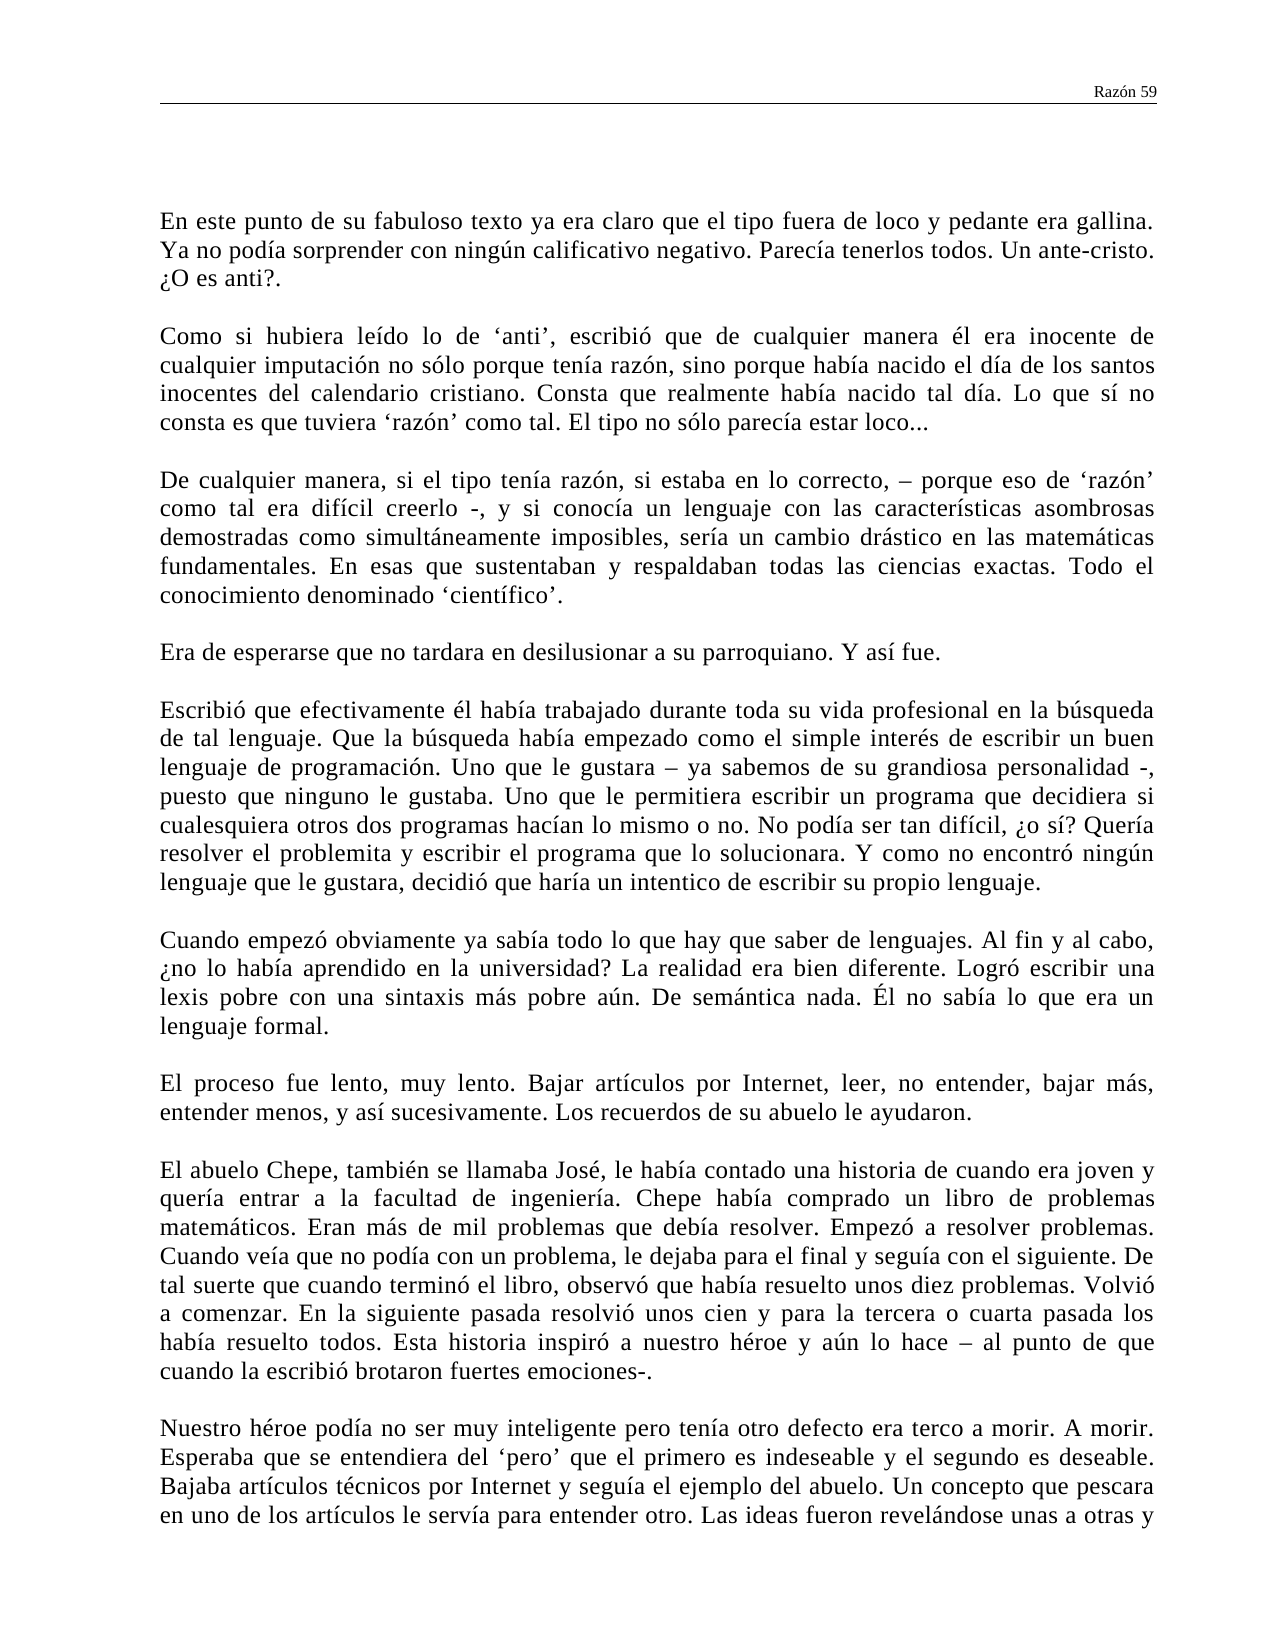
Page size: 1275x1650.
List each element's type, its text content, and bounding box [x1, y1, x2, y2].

text Nuestro héroe podía no ser muy inteligente pero tenía otro defecto era terco a morir. A morir. Esperaba que se entendiera del ‘pero’ que el primero es indeseable y el segundo es deseable. Bajaba artículos técnicos por Internet y seguía el ejemplo del abuelo. Un concepto que pescara en uno de los artículos le servía para entender otro. Las ideas fueron revelándose unas a otras y [159, 1413, 1157, 1528]
text Era de esperarse que no tardara en desilusionar a su parroquiano. Y así fue. [159, 637, 1157, 666]
text El proceso fue lento, muy lento. Bajar artículos por Internet, leer, no entender, bajar más, entender menos, y así sucesivamente. Los recuerdos de su abuelo le ayudaron. [159, 1068, 1157, 1126]
text Como si hubiera leído lo de ‘anti’, escribió que de cualquier manera él era inocente de cualquier imputación no sólo porque tenía razón, sino porque había nacido el día de los santos inocentes del calendario cristiano. Consta que realmente había nacido tal día. Lo que sí no consta es que tuviera ‘razón’ como tal. El tipo no sólo parecía estar loco... [159, 321, 1157, 436]
text Cuando empezó obviamente ya sabía todo lo que hay que saber de lenguajes. Al fin y al cabo, ¿no lo había aprendido en la universidad? La realidad era bien diferente. Logró escribir una lexis pobre con una sintaxis más pobre aún. De semántica nada. Él no sabía lo que era un lenguaje formal. [159, 925, 1157, 1040]
text El abuelo Chepe, también se llamaba José, le había contado una historia de cuando era joven y quería entrar a la facultad de ingeniería. Chepe había comprado un libro de problemas matemáticos. Eran más de mil problemas que debía resolver. Empezó a resolver problemas. Cuando veía que no podía con un problema, le dejaba para el final y seguía con el siguiente. De tal suerte que cuando terminó el libro, observó que había resuelto unos diez problemas. Volvió a comenzar. En la siguiente pasada resolvió unos cien y para la tercera o cuarta pasada los había resuelto todos. Esta historia inspiró a nuestro héroe y aún lo hace – al punto de que cuando la escribió brotaron fuertes emociones-. [159, 1155, 1157, 1385]
text En este punto de su fabuloso texto ya era claro que el tipo fuera de loco y pedante era gallina. Ya no podía sorprender con ningún calificativo negativo. Parecía tenerlos todos. Un ante-cristo. ¿O es anti?. [159, 206, 1157, 292]
text Escribió que efectivamente él había trabajado durante toda su vida profesional en la búsqueda de tal lenguaje. Que la búsqueda había empezado como el simple interés de escribir un buen lenguaje de programación. Uno que le gustara – ya sabemos de su grandiosa personalidad -, puesto que ninguno le gustaba. Uno que le permitiera escribir un programa que decidiera si cualesquiera otros dos programas hacían lo mismo o no. No podía ser tan difícil, ¿o sí? Quería resolver el problemita y escribir el programa que lo solucionara. Y como no encontró ningún lenguaje que le gustara, decidió que haría un intentico de escribir su propio lenguaje. [159, 695, 1157, 896]
text De cualquier manera, si el tipo tenía razón, si estaba en lo correcto, – porque eso de ‘razón’ como tal era difícil creerlo -, y si conocía un lenguaje con las características asombrosas demostradas como simultáneamente imposibles, sería un cambio drástico en las matemáticas fundamentales. En esas que sustentaban y respaldaban todas las ciencias exactas. Todo el conocimiento denominado ‘científico’. [159, 465, 1157, 608]
